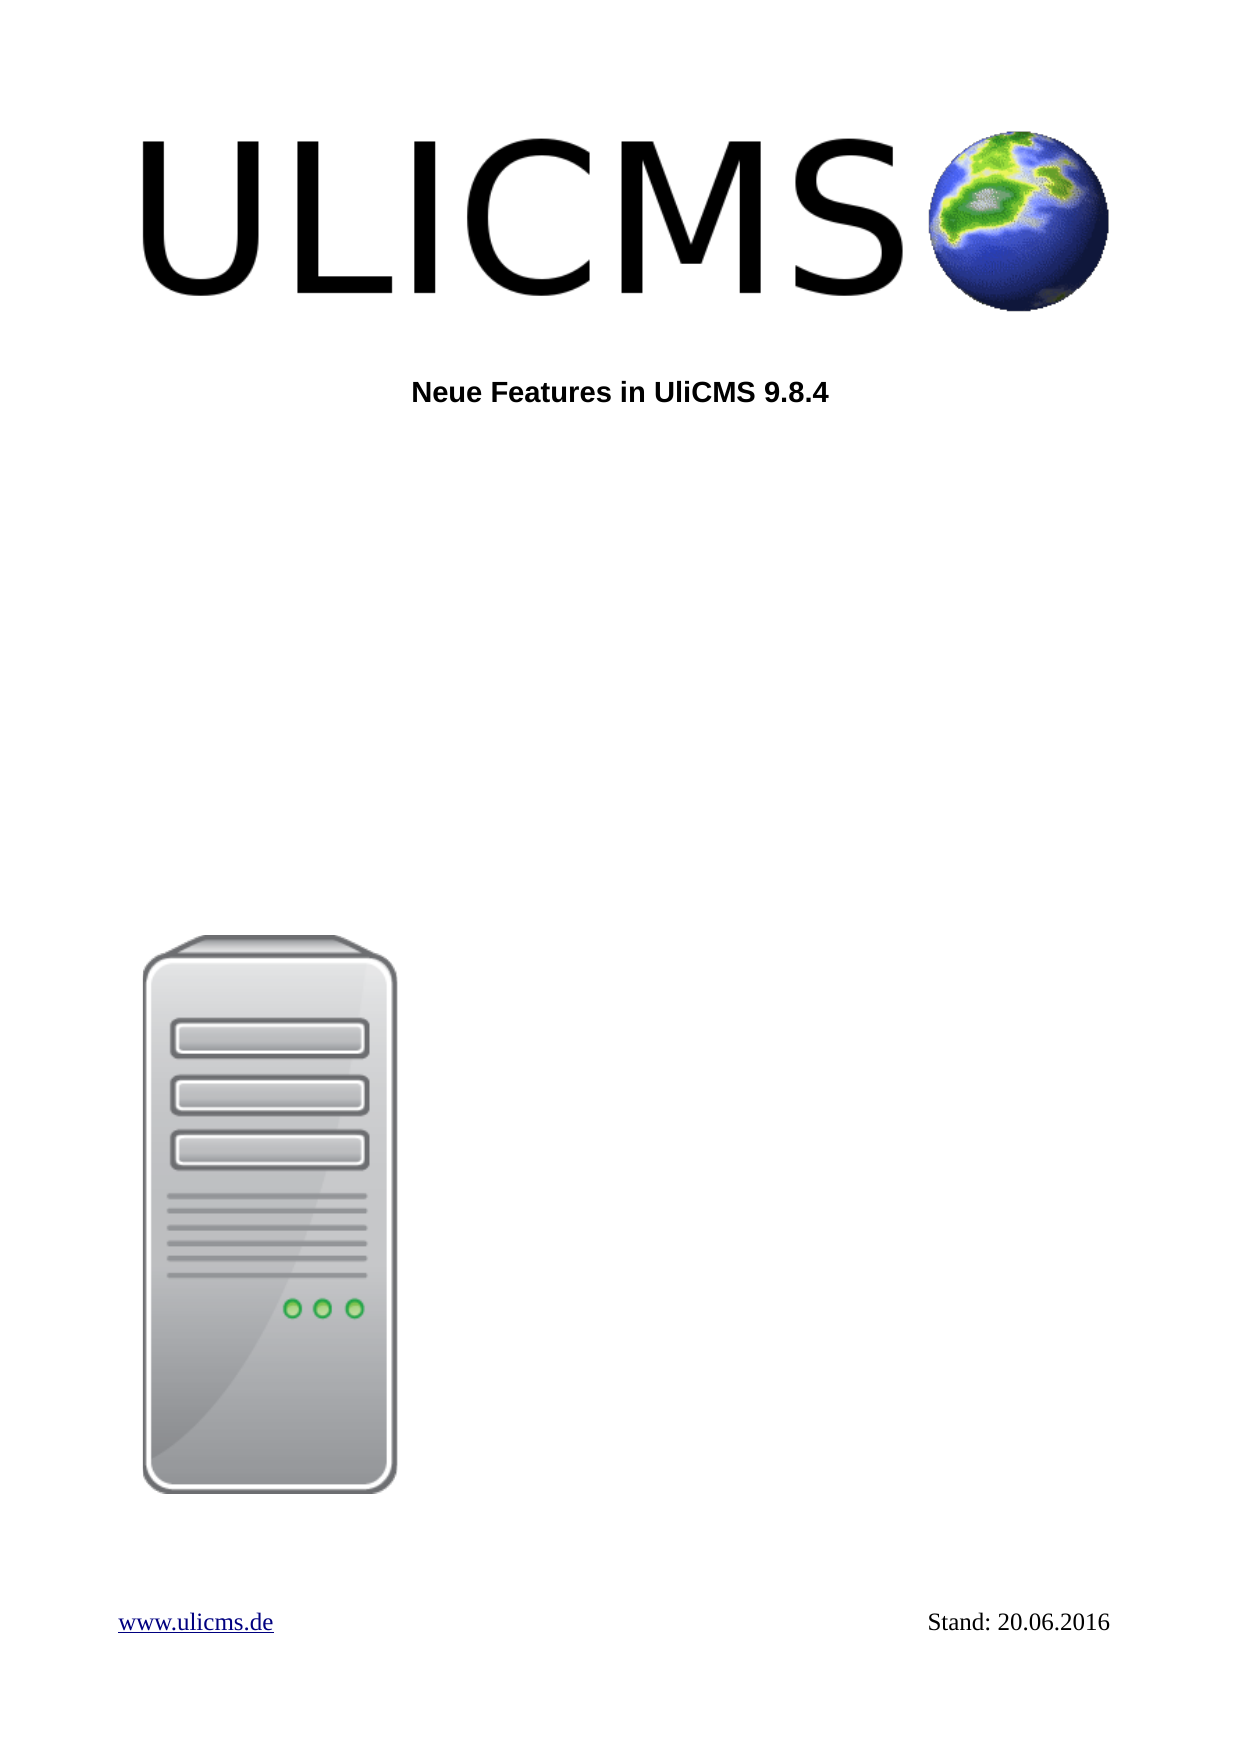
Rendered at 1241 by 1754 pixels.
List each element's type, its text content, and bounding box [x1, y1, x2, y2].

picture [115, 118, 1117, 321]
subtitle Neue Features in UliCMS 9.8.4 [118, 375, 1122, 408]
picture [142, 935, 398, 1494]
